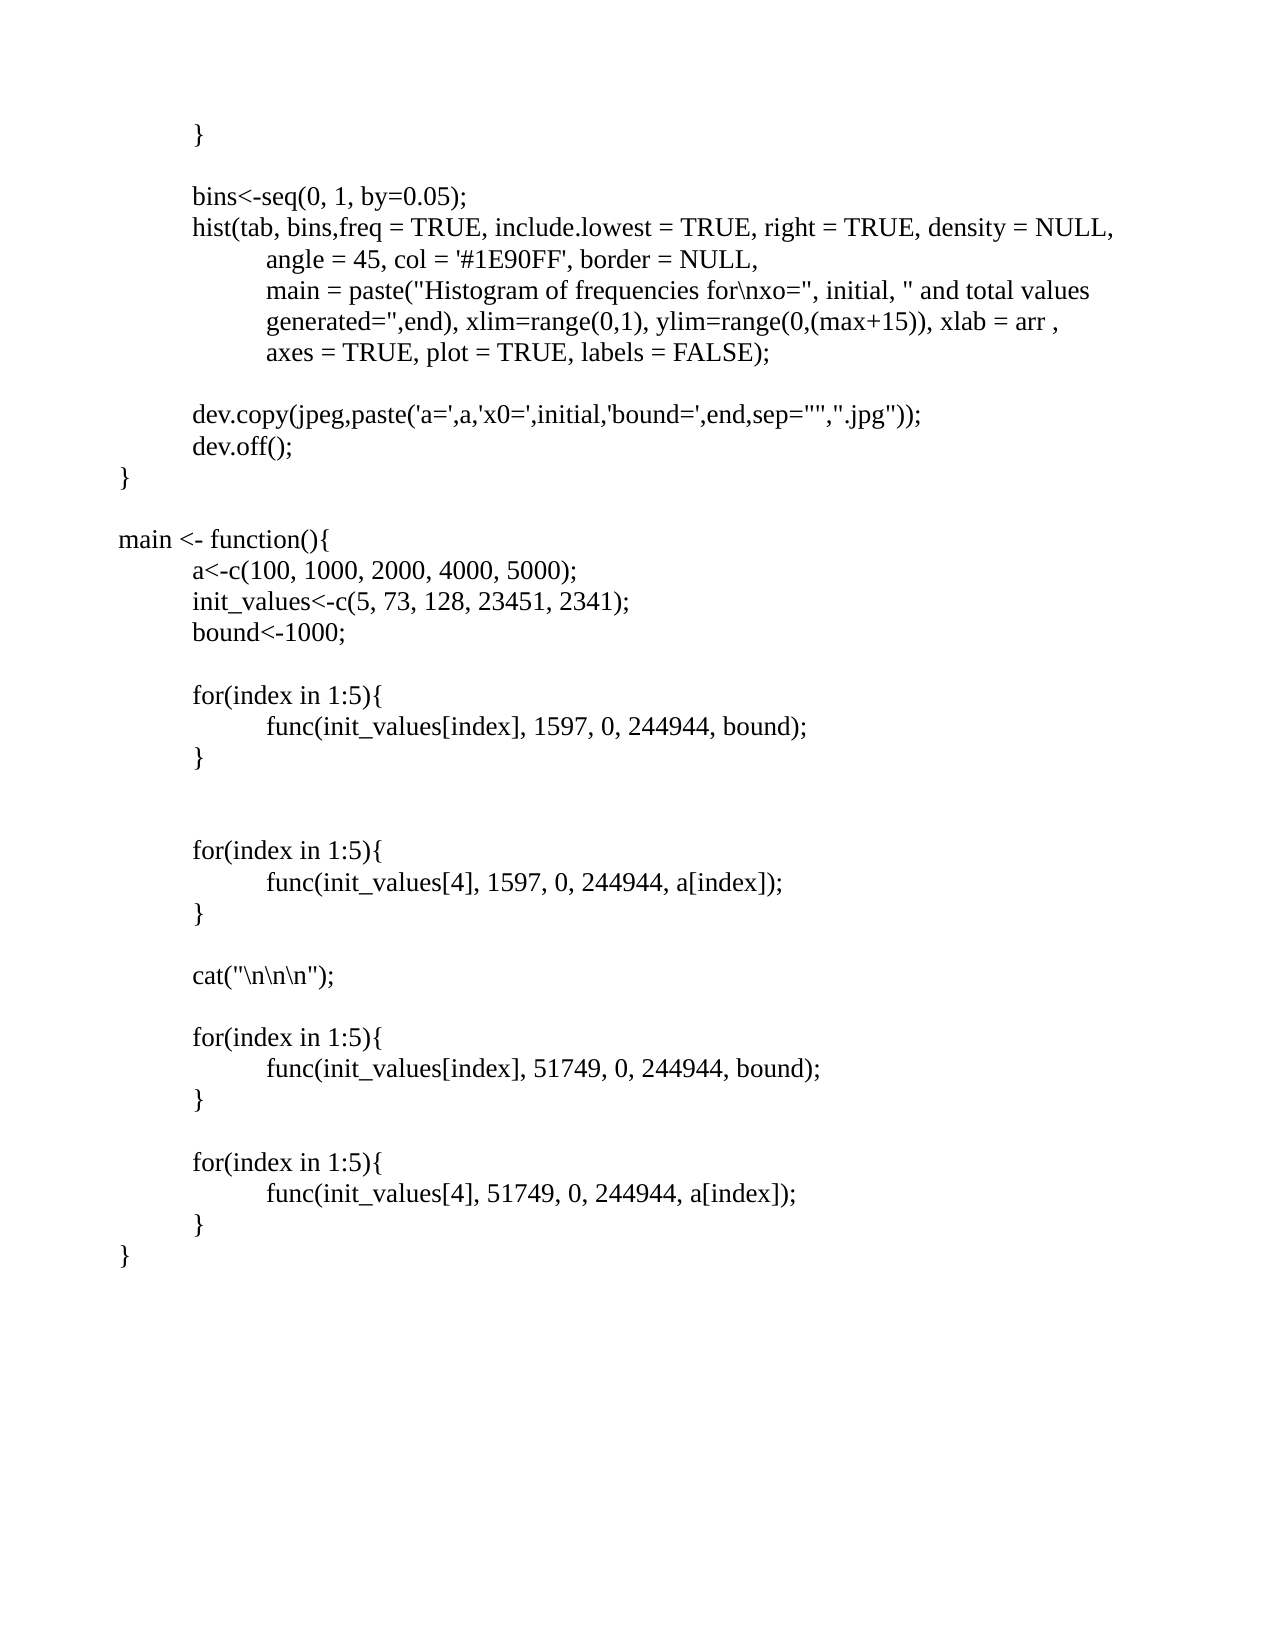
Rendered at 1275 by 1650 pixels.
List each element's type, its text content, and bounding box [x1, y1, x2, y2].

text } [118, 118, 1157, 149]
text } [118, 897, 1157, 928]
text } [118, 461, 1157, 492]
text } [118, 1084, 1157, 1115]
text angle = 45, col = '#1E90FF', border = NULL, [118, 243, 1157, 274]
text cat("\n\n\n"); [118, 959, 1157, 990]
text for(index in 1:5){ [118, 1146, 1157, 1177]
text bins<-seq(0, 1, by=0.05); [118, 180, 1157, 212]
text axes = TRUE, plot = TRUE, labels = FALSE); [118, 336, 1157, 367]
text bound<-1000; [118, 616, 1157, 648]
text init_values<-c(5, 73, 128, 23451, 2341); [118, 585, 1157, 616]
text func(init_values[4], 51749, 0, 244944, a[index]); [118, 1177, 1157, 1208]
text func(init_values[index], 51749, 0, 244944, bound); [118, 1052, 1157, 1084]
text func(init_values[index], 1597, 0, 244944, bound); [118, 710, 1157, 741]
text for(index in 1:5){ [118, 679, 1157, 710]
text } [118, 1208, 1157, 1239]
text func(init_values[4], 1597, 0, 244944, a[index]); [118, 866, 1157, 897]
text generated=",end), xlim=range(0,1), ylim=range(0,(max+15)), xlab = arr , [118, 305, 1157, 336]
text for(index in 1:5){ [118, 1021, 1157, 1052]
text a<-c(100, 1000, 2000, 4000, 5000); [118, 554, 1157, 585]
text main = paste("Histogram of frequencies for\nxo=", initial, " and total values [118, 274, 1157, 305]
text dev.off(); [118, 429, 1157, 461]
text for(index in 1:5){ [118, 834, 1157, 866]
text dev.copy(jpeg,paste('a=',a,'x0=',initial,'bound=',end,sep="",".jpg")); [118, 398, 1157, 429]
text main <- function(){ [118, 523, 1157, 554]
text hist(tab, bins,freq = TRUE, include.lowest = TRUE, right = TRUE, density = NULL, [118, 212, 1157, 243]
text } [118, 1239, 1157, 1271]
text } [118, 741, 1157, 772]
